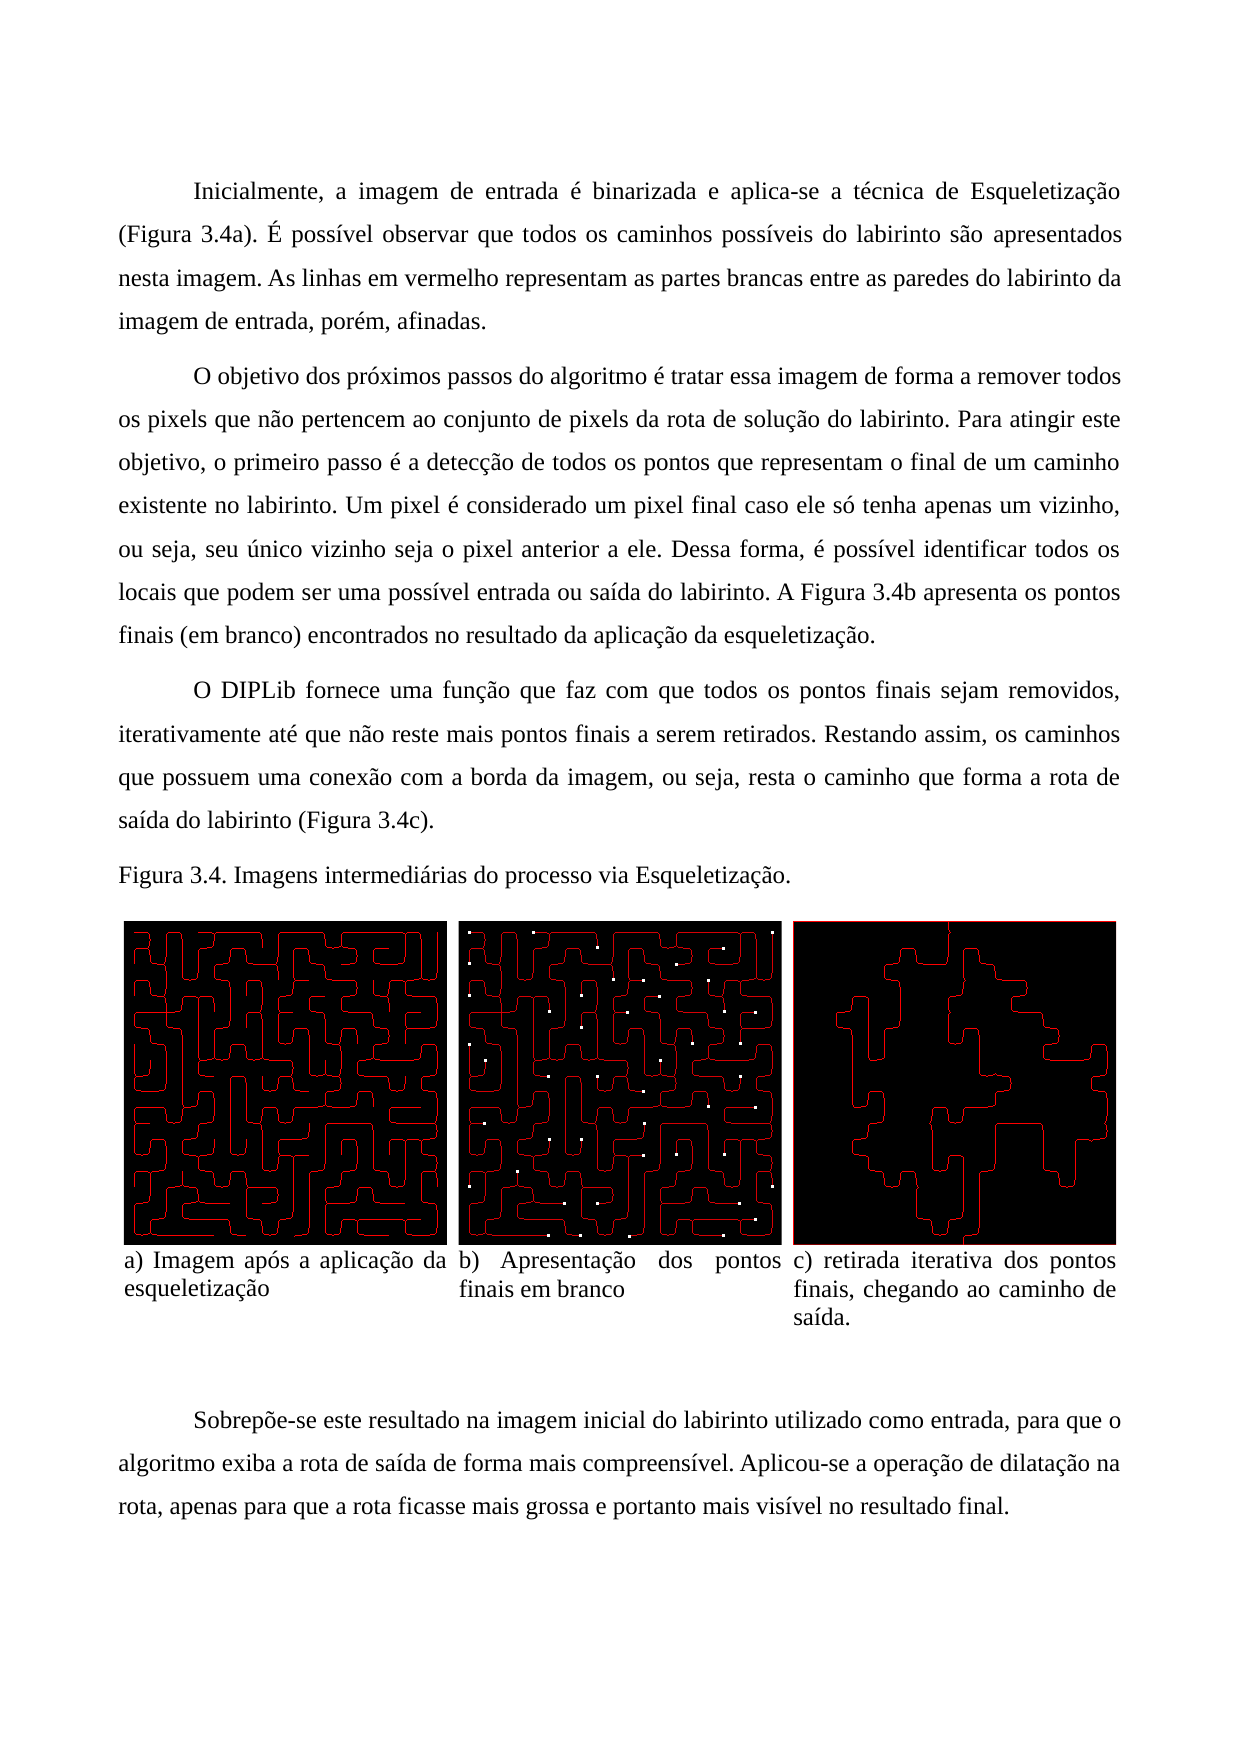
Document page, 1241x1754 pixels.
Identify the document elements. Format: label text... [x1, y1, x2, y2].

text Figura 3.4. Imagens intermediárias do processo via Esqueletização. [118, 860, 1116, 889]
picture [793, 921, 1117, 1245]
text O DIPLib fornece uma função que faz com que todos os pontos finais sejam removidos, iterativamente até que não reste mais pontos finais a serem retirados. Restando assim, os caminhos que possuem uma conexão com a borda da imagem, ou seja, resta o caminho que forma a rota de saída do labirinto (Figura 3.4c). [118, 676, 1122, 834]
picture [123, 921, 447, 1245]
text Inicialmente, a imagem de entrada é binarizada e aplica-se a técnica de Esqueletização (Figura 3.4a). É possível observar que todos os caminhos possíveis do labirinto são apresentados nesta imagem. As linhas em vermelho representam as partes brancas entre as paredes do labirinto da imagem de entrada, porém, afinadas. [118, 176, 1122, 334]
text Sobrepõe-se este resultado na imagem inicial do labirinto utilizado como entrada, para que o algoritmo exiba a rota de saída de forma mais compreensível. Aplicou-se a operação de dilatação na rota, apenas para que a rota ficasse mais grossa e portanto mais visível no resultado final. [118, 1405, 1122, 1520]
text O objetivo dos próximos passos do algoritmo é tratar essa imagem de forma a remover todos os pixels que não pertencem ao conjunto de pixels da rota de solução do labirinto. Para atingir este objetivo, o primeiro passo é a detecção de todos os pontos que representam o final de um caminho existente no labirinto. Um pixel é considerado um pixel final caso ele só tenha apenas um vizinho, ou seja, seu único vizinho seja o pixel anterior a ele. Dessa forma, é possível identificar todos os locais que podem ser uma possível entrada ou saída do labirinto. A Figura 3.4b apresenta os pontos finais (em branco) encontrados no resultado da aplicação da esqueletização. [118, 361, 1122, 649]
table_header c) retirada iterativa dos pontos finais, chegando ao caminho de saída. [788, 916, 1122, 1337]
picture [458, 921, 782, 1245]
table_header b) Apresentação dos pontos finais em branco [453, 916, 787, 1337]
table_header a) Imagem após a aplicação da esqueletização [118, 916, 453, 1337]
